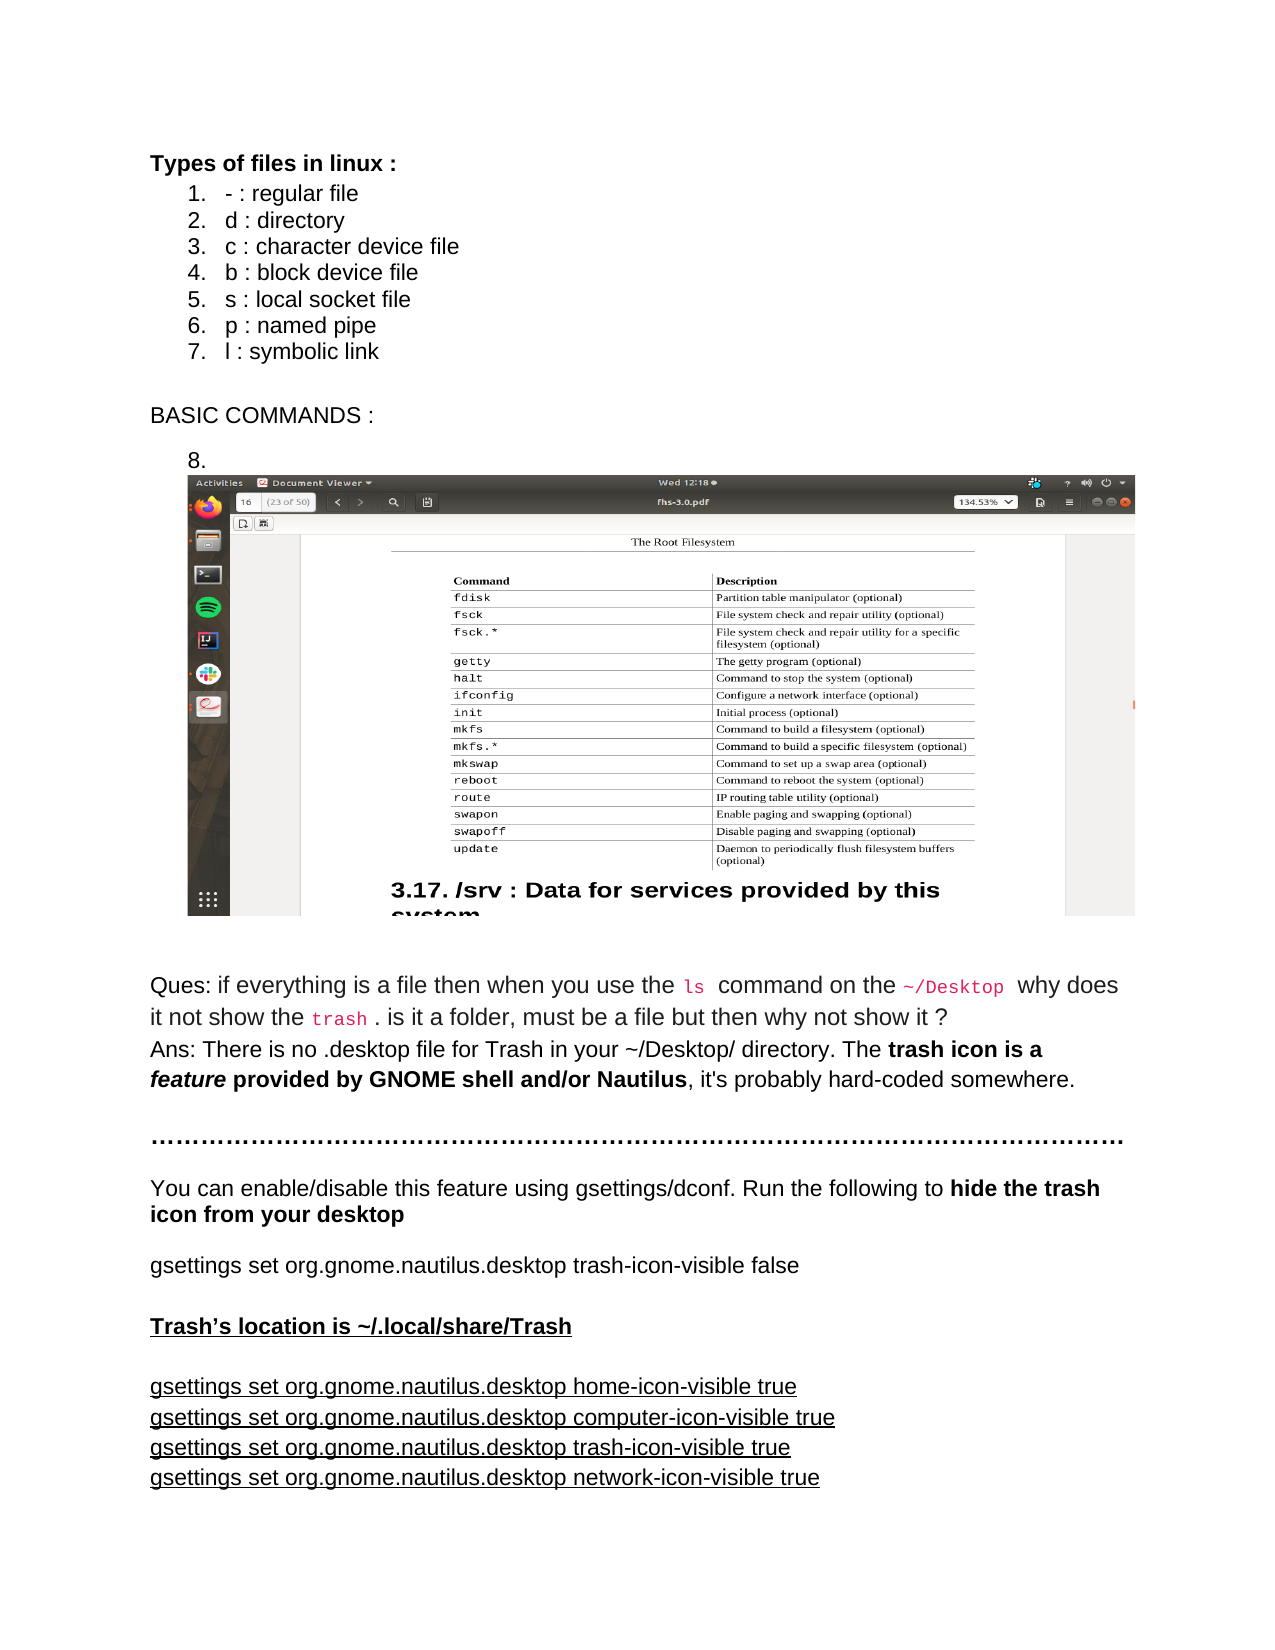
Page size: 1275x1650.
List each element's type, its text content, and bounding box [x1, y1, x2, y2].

subtitle - : regular file [187, 180, 1125, 207]
text gsettings set org.gnome.nautilus.desktop trash-icon-visible true [150, 1434, 1125, 1460]
subtitle d : directory [187, 207, 1125, 233]
subtitle s : local socket file [187, 286, 1125, 312]
text Types of files in linux : [150, 150, 1125, 176]
picture [187, 475, 1136, 916]
subtitle p : named pipe [187, 312, 1125, 338]
text gsettings set org.gnome.nautilus.desktop computer-icon-visible true [150, 1403, 1125, 1430]
subtitle BASIC COMMANDS : [150, 402, 1125, 428]
text gsettings set org.gnome.nautilus.desktop network-icon-visible true [150, 1464, 1125, 1490]
text gsettings set org.gnome.nautilus.desktop home-icon-visible true [150, 1373, 1125, 1400]
subtitle c : character device file [187, 233, 1125, 259]
subtitle l : symbolic link [187, 338, 1125, 365]
text ……………………………………………………………………………………………………… [150, 1121, 1125, 1150]
subtitle b : block device file [187, 259, 1125, 286]
text Trash’s location is ~/.local/share/Trash [150, 1313, 1125, 1339]
text Ans: There is no .desktop file for Trash in your ~/Desktop/ directory. The trash icon is a feature provided by GNOME shell and/or Nautilus, it's probably hard-coded somewhere. [150, 1036, 1125, 1092]
text You can enable/disable this feature using gsettings/dconf. Run the following to hide the trash icon from your desktop [150, 1175, 1125, 1227]
text gsettings set org.gnome.nautilus.desktop trash-icon-visible false [150, 1252, 1125, 1279]
text Ques: if everything is a file then when you use the ls command on the ~/Desktop why does it not show the trash . is it a folder, must be a file but then why not show it ? [150, 971, 1125, 1031]
